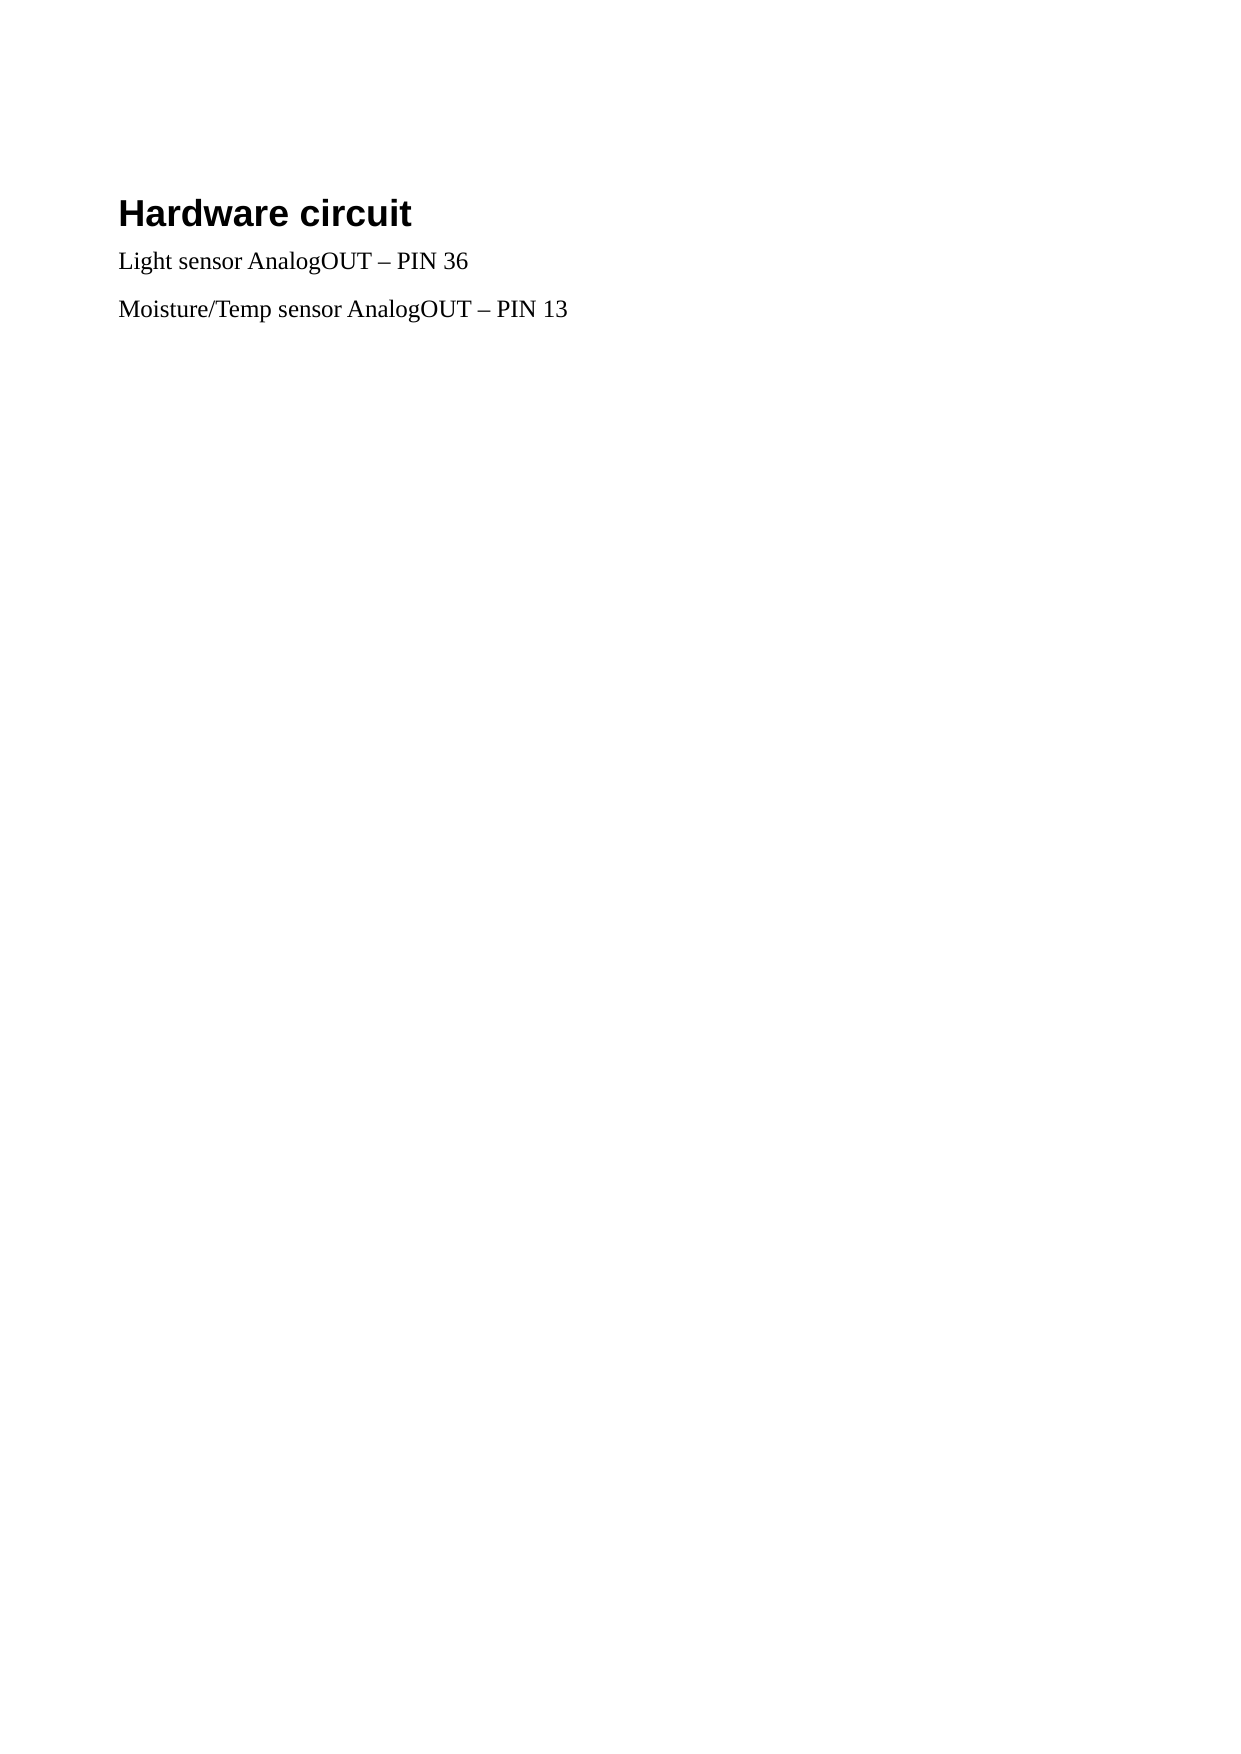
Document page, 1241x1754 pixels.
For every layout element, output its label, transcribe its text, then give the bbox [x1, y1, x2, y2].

text Light sensor AnalogOUT – PIN 36 [118, 246, 1122, 275]
subtitle Hardware circuit [118, 191, 1122, 234]
text Moisture/Temp sensor AnalogOUT – PIN 13 [118, 294, 1122, 323]
